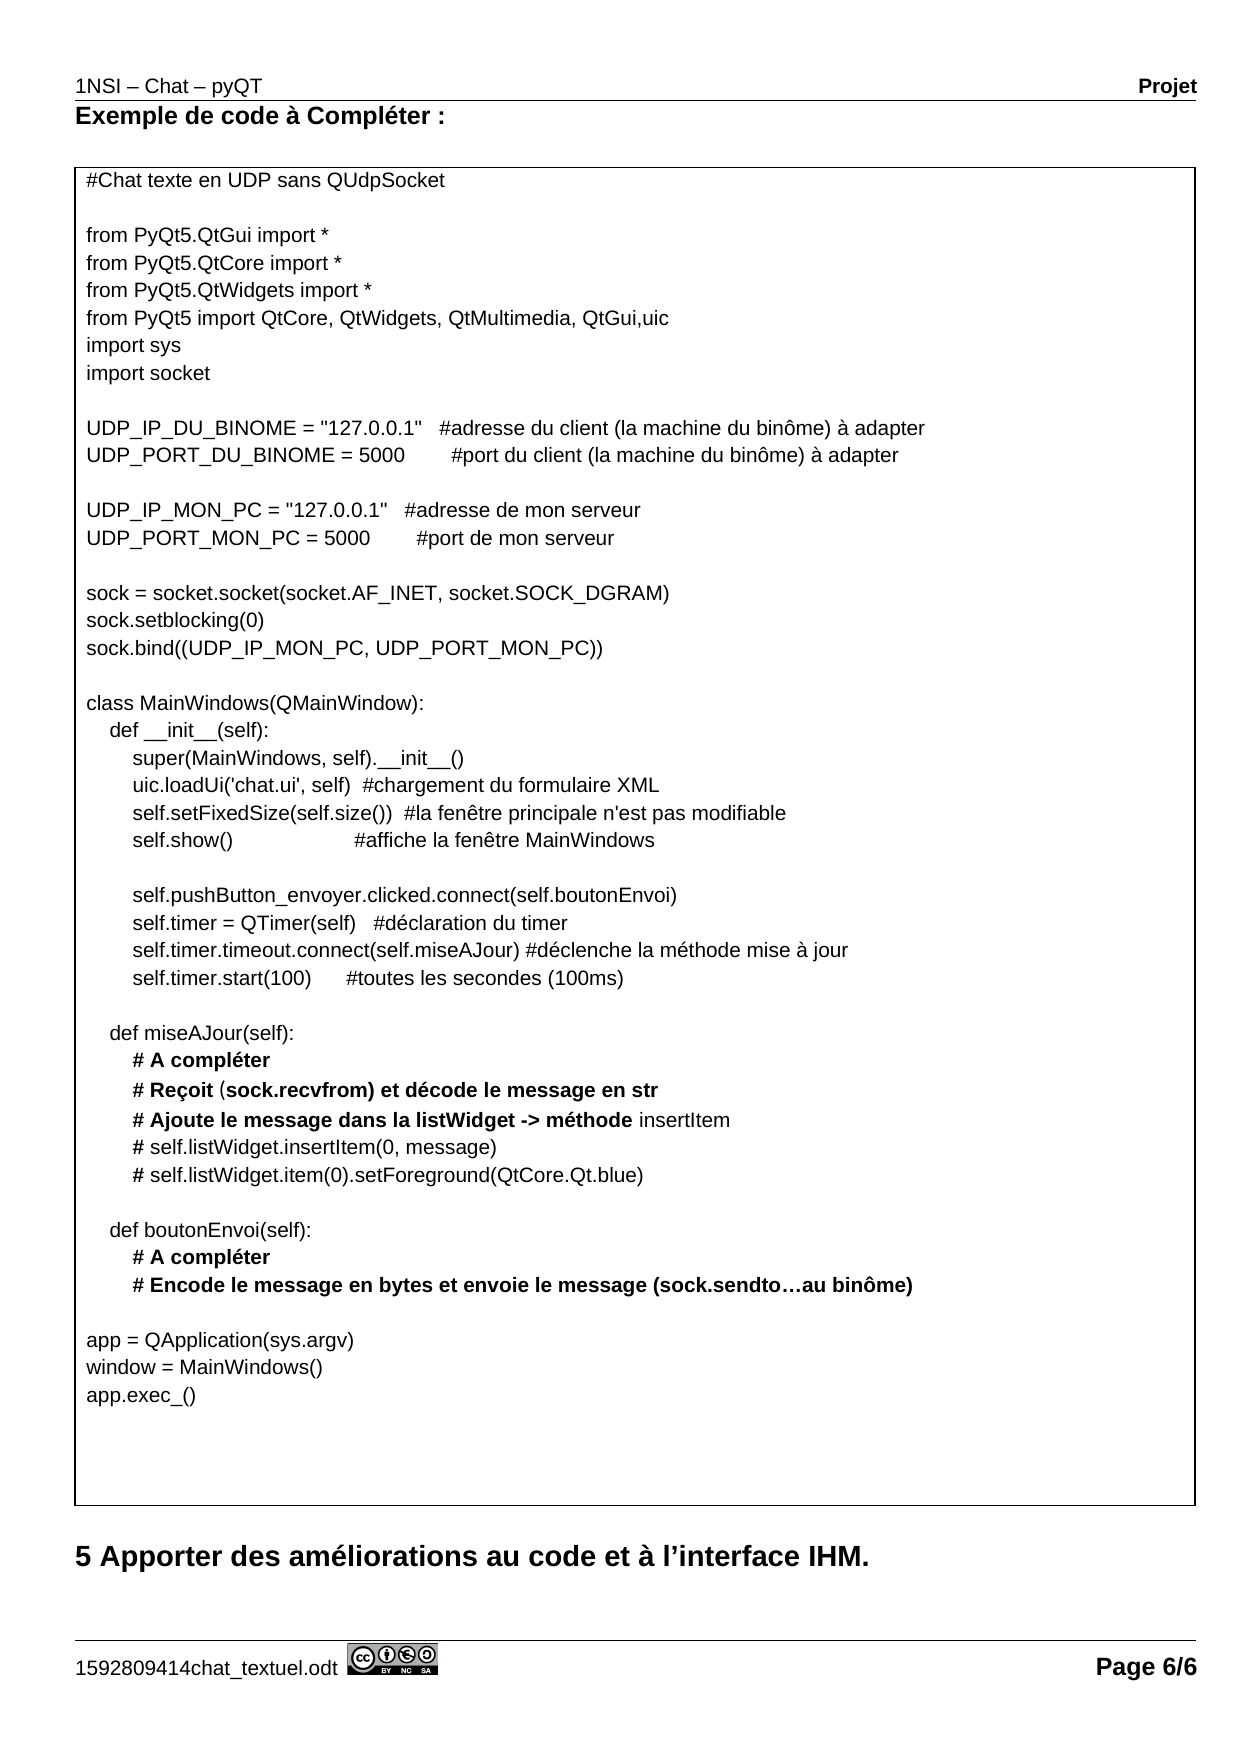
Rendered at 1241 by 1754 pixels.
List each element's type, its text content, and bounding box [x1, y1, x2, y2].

picture [347, 1643, 438, 1675]
text 5 Apporter des améliorations au code et à l’interface IHM. [75, 1539, 1196, 1572]
text Exemple de code à Compléter : [75, 101, 1196, 129]
table_header #Chat texte en UDP sans QUdpSocket from PyQt5.QtGui import * from PyQt5.QtCore import * from PyQt5.QtWidgets import * from PyQt5 import QtCore, QtWidgets, QtMultimedia, QtGui,uic import sys import socket UDP_IP_DU_BINOME = "127.0.0.1" #adresse du client (la machine du binôme) à adapter UDP_PORT_DU_BINOME = 5000 #port du client (la machine du binôme) à adapter UDP_IP_MON_PC = "127.0.0.1" #adresse de mon serveur UDP_PORT_MON_PC = 5000 #port de mon serveur sock = socket.socket(socket.AF_INET, socket.SOCK_DGRAM) sock.setblocking(0) sock.bind((UDP_IP_MON_PC, UDP_PORT_MON_PC)) class MainWindows(QMainWindow): def __init__(self): super(MainWindows, self).__init__() uic.loadUi('chat.ui', self) #chargement du formulaire XML self.setFixedSize(self.size()) #la fenêtre principale n'est pas modifiable self.show() #affiche la fenêtre MainWindows self.pushButton_envoyer.clicked.connect(self.boutonEnvoi) self.timer = QTimer(self) #déclaration du timer self.timer.timeout.connect(self.miseAJour) #déclenche la méthode mise à jour self.timer.start(100) #toutes les secondes (100ms) def miseAJour(self): # A compléter # Reçoit (sock.recvfrom) et décode le message en str # Ajoute le message dans la listWidget -> méthode insertItem # self.listWidget.insertItem(0, message) # self.listWidget.item(0).setForeground(QtCore.Qt.blue) def boutonEnvoi(self): # A compléter # Encode le message en bytes et envoie le message (sock.sendto…au binôme) app = QApplication(sys.argv) window = MainWindows() app.exec_() [76, 168, 1194, 1505]
